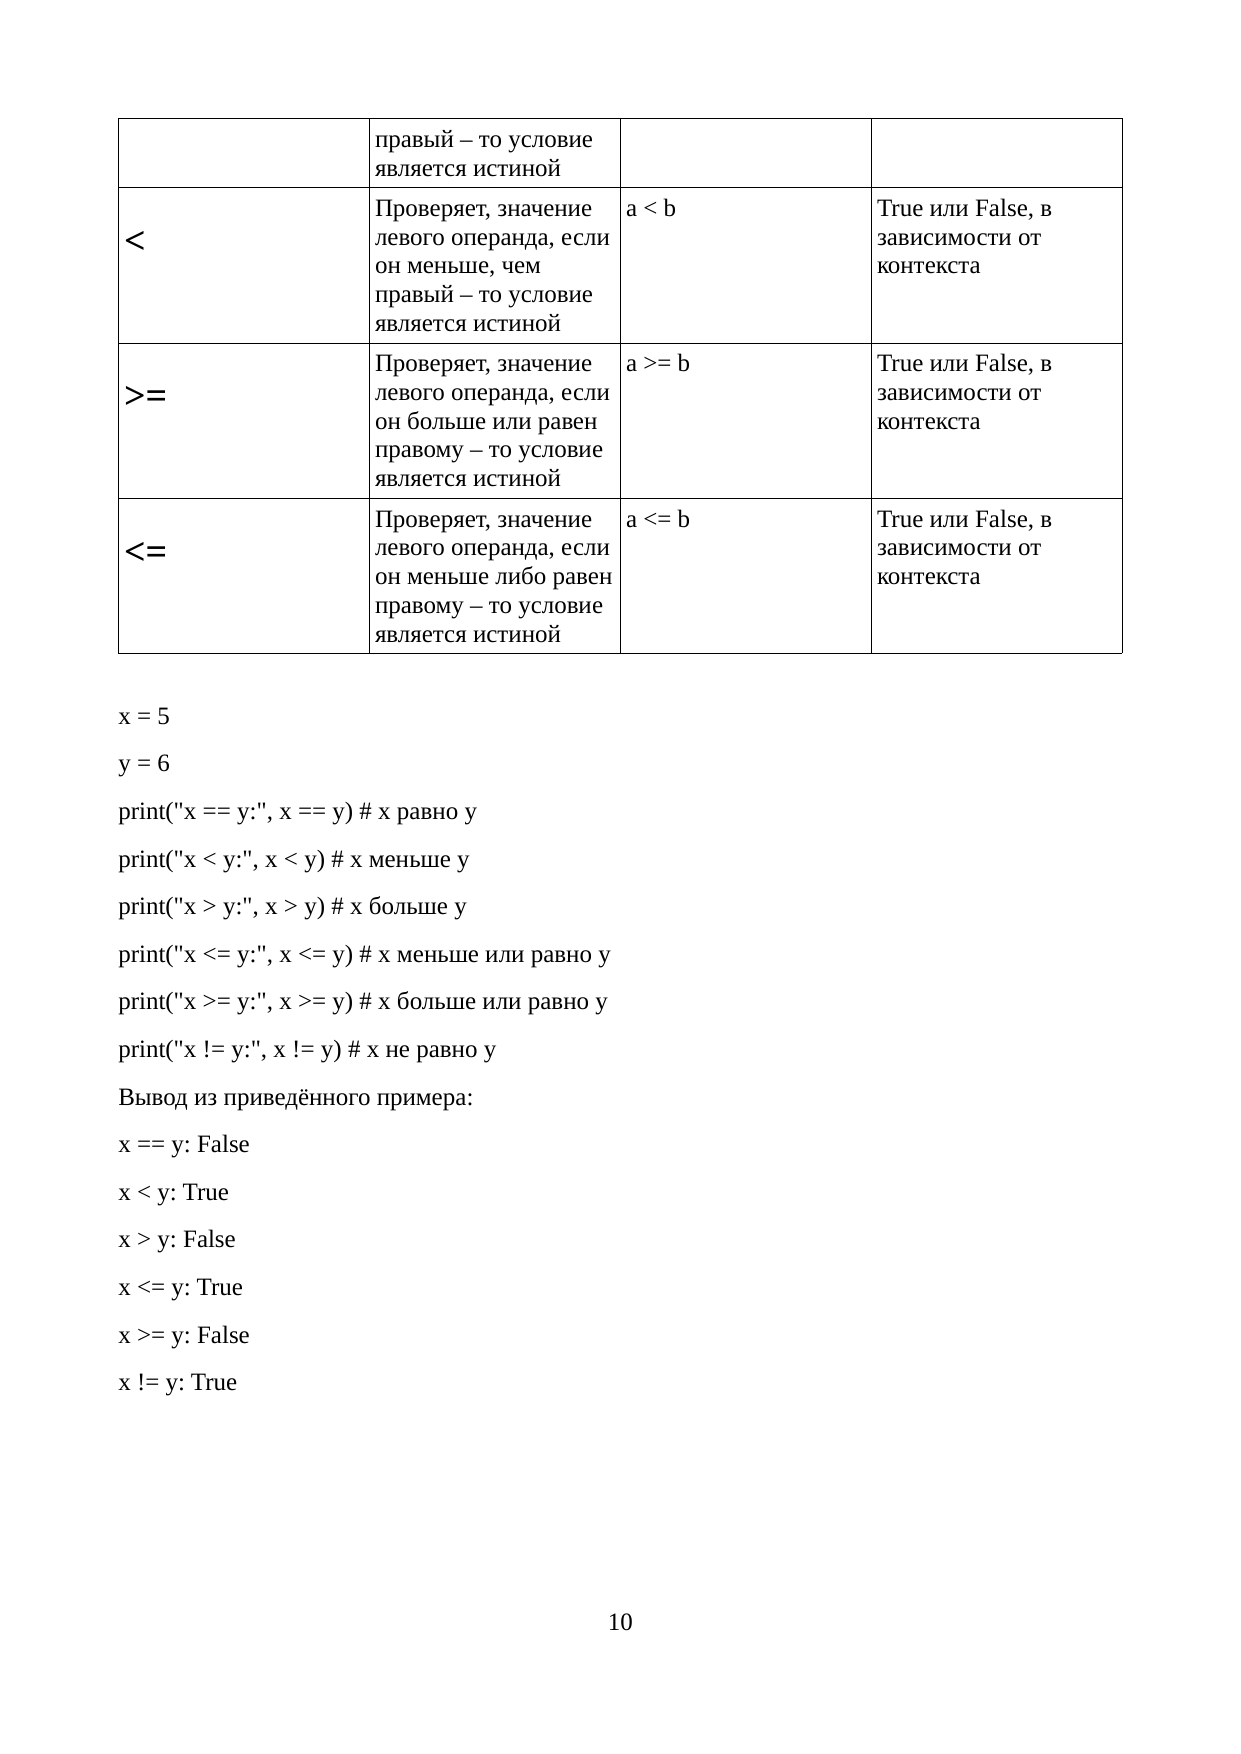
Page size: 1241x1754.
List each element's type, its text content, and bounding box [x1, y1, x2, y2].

text y = 6 [118, 748, 1122, 777]
text x <= y: True [118, 1272, 1122, 1301]
text print("x >= y:", x >= y) # х больше или равно у [118, 986, 1122, 1015]
table_cell a < b [621, 188, 871, 342]
text x > y: False [118, 1224, 1122, 1253]
table_cell Проверяет, значение левого операнда, если он меньше либо равен правому – то условие является истиной [370, 499, 620, 653]
table_cell [119, 119, 369, 187]
table_cell [621, 119, 871, 187]
text print("x > y:", x > y) # х больше у [118, 891, 1122, 920]
table_cell >= [119, 344, 369, 498]
table_cell a <= b [621, 499, 871, 653]
text x != y: True [118, 1367, 1122, 1396]
text print("x != y:", x != y) # х не равно у [118, 1034, 1122, 1063]
table_cell Проверяет, значение левого операнда, если он меньше, чем правый – то условие является истиной [370, 188, 620, 342]
table_cell a >= b [621, 344, 871, 498]
text x < y: True [118, 1177, 1122, 1206]
text print("x <= y:", x <= y) # х меньше или равно у [118, 939, 1122, 968]
table_cell [872, 119, 1122, 187]
text x >= y: False [118, 1320, 1122, 1348]
table_cell True или False, в зависимости от контекста [872, 499, 1122, 653]
table_cell <= [119, 499, 369, 653]
table_cell Проверяет, значение левого операнда, если он больше или равен правому – то условие является истиной [370, 344, 620, 498]
table_cell True или False, в зависимости от контекста [872, 188, 1122, 342]
text x = 5 [118, 701, 1122, 729]
text x == y: False [118, 1129, 1122, 1158]
table_cell True или False, в зависимости от контекста [872, 344, 1122, 498]
table_cell правый – то условие является истиной [370, 119, 620, 187]
text print("x == y:", x == y) # х равно у [118, 796, 1122, 825]
text Вывод из приведённого примера: [118, 1082, 1122, 1110]
table_cell < [119, 188, 369, 342]
text print("x < y:", x < y) # х меньше у [118, 844, 1122, 872]
